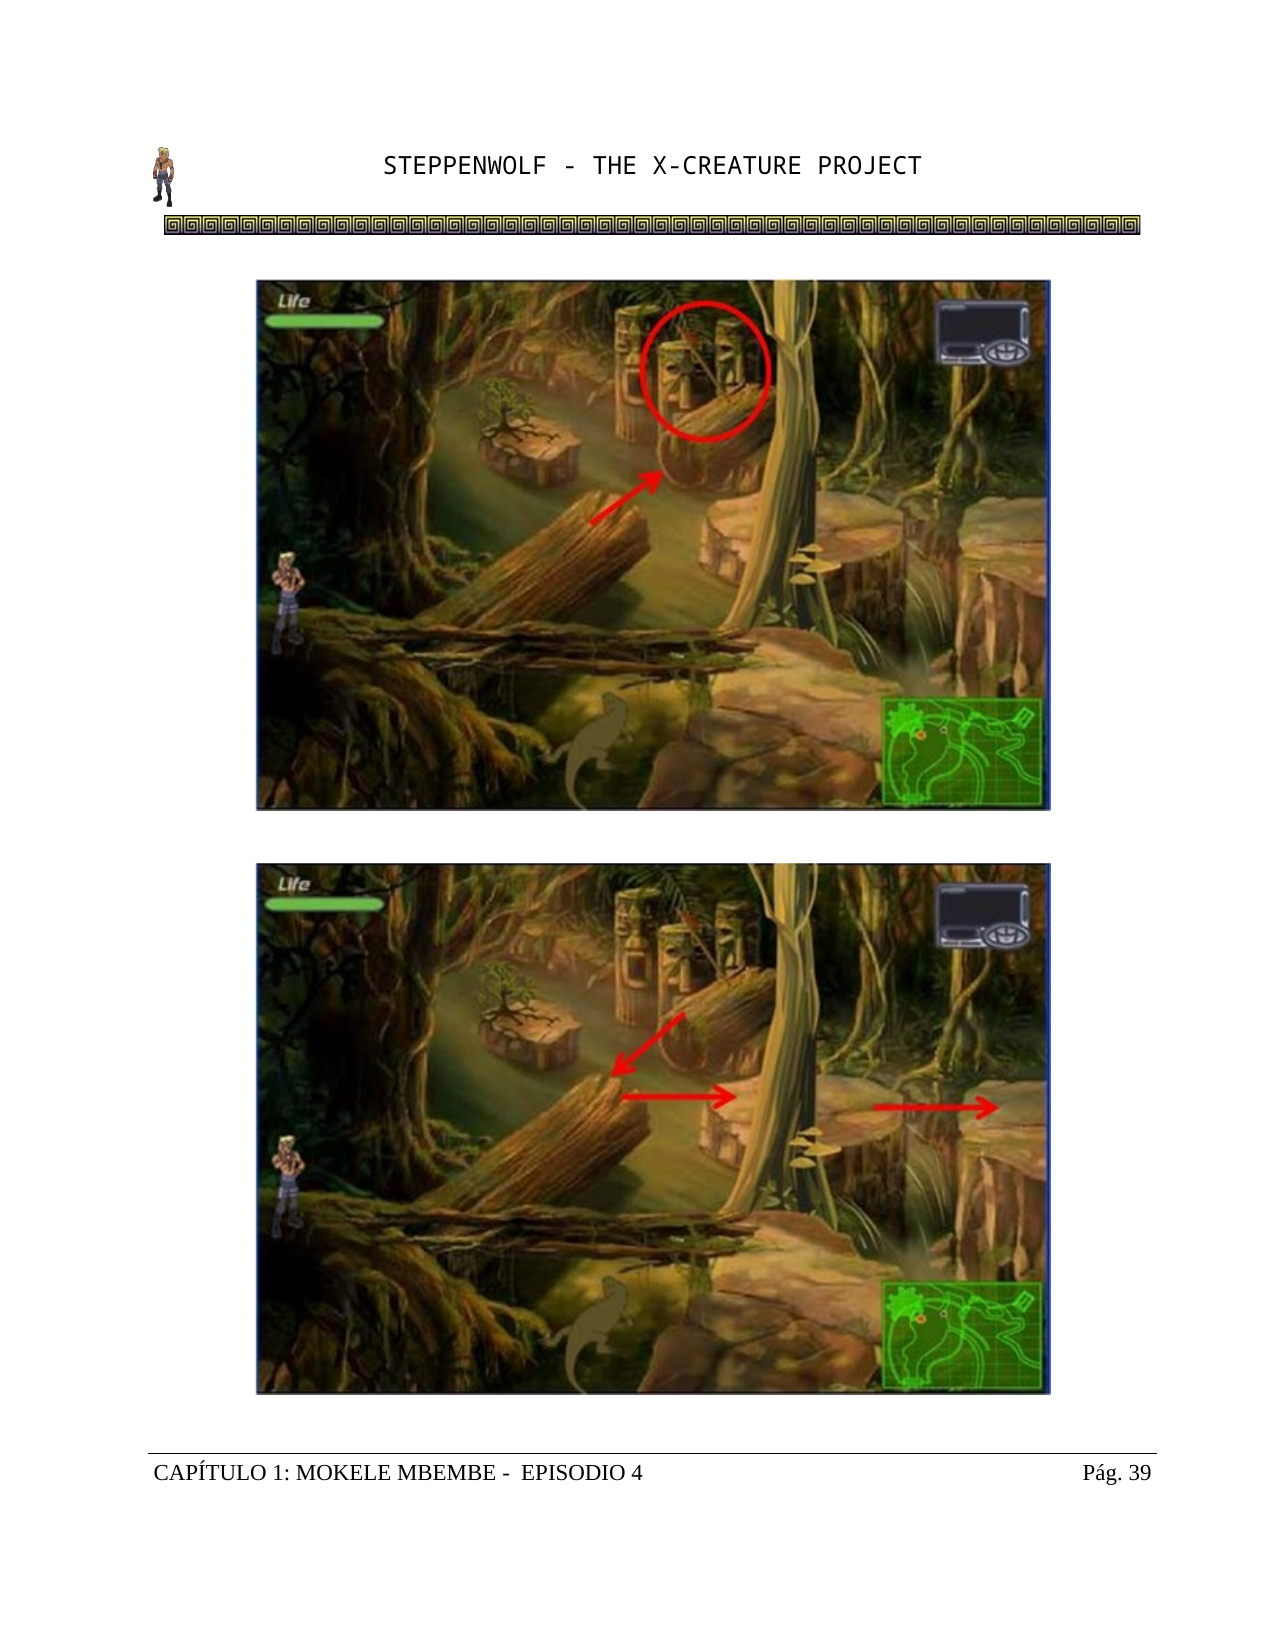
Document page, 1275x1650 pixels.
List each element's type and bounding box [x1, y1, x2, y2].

picture [255, 279, 1051, 811]
picture [255, 863, 1051, 1395]
picture [164, 215, 1141, 235]
picture [147, 147, 181, 207]
